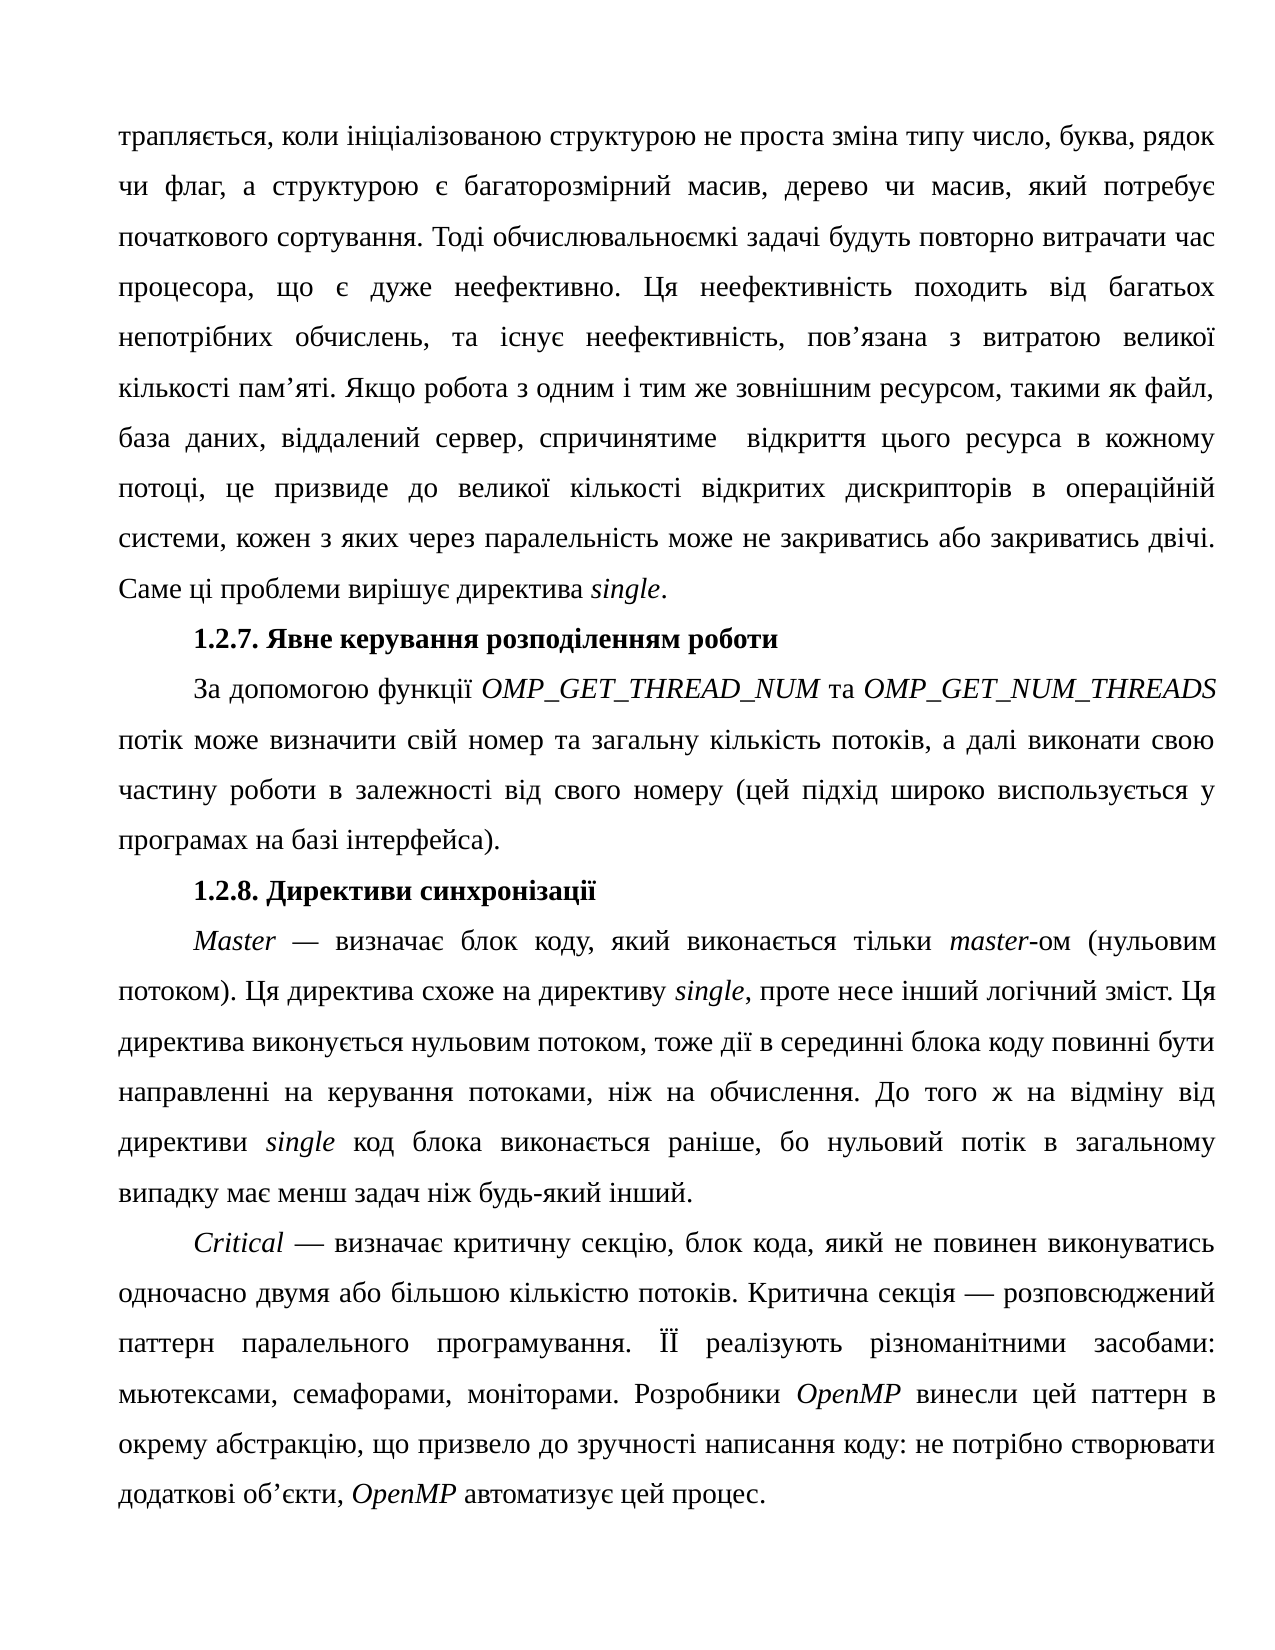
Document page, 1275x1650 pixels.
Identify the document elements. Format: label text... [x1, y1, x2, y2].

text За допомогою функції OMP_GET_THREAD_NUM та OMP_GET_NUM_THREADS потік може визначити свій номер та загальну кількість потоків, а далі виконати свою частину роботи в залежності від свого номеру (цей підхід широко виспользується у програмах на базі інтерфейса). [118, 672, 1216, 856]
text Master — визначає блок коду, який виконається тільки master-ом (нульовим потоком). Ця директива схоже на директиву single, проте несе інший логічний зміст. Ця директива виконується нульовим потоком, тоже дії в серединні блока коду повинні бути направленні на керування потоками, ніж на обчислення. До того ж на відміну від директиви single код блока виконається раніше, бо нульовий потік в загальному випадку має менш задач ніж будь-який інший. [118, 923, 1216, 1208]
text трапляється, коли ініціалізованою структурою не проста зміна типу число, буква, рядок чи флаг, а структурою є багаторозмірний масив, дерево чи масив, який потребує початкового сортування. Тоді обчислювальноємкі задачі будуть повторно витрачати час процесора, що є дуже неефективно. Ця неефективність походить від багатьох непотрібних обчислень, та існує неефективність, пов’язана з витратою великої кількості пам’яті. Якщо робота з одним і тим же зовнішним ресурсом, такими як файл, база даних, віддалений сервер, спричинятиме відкриття цього ресурса в кожному потоці, це призвиде до великої кількості відкритих дискрипторів в операційній системи, кожен з яких через паралельність може не закриватись або закриватись двічі. Саме ці проблеми вирішує директива single. [118, 118, 1216, 604]
text 1.2.8. Директиви синхронізації [118, 873, 1216, 906]
text 1.2.7. Явне керування розподіленням роботи [118, 621, 1216, 655]
text Critical — визначає критичну секцію, блок кода, яикй не повинен виконуватись одночасно двумя або більшою кількістю потоків. Критична секція — розповсюджений паттерн паралельного програмування. ЇЇ реалізують різноманітними засобами: мьютексами, семафорами, моніторами. Розробники OpenMP винесли цей паттерн в окрему абстракцію, що призвело до зручності написання коду: не потрібно створювати додаткові об’єкти, OpenMP автоматизує цей процес. [118, 1225, 1216, 1510]
